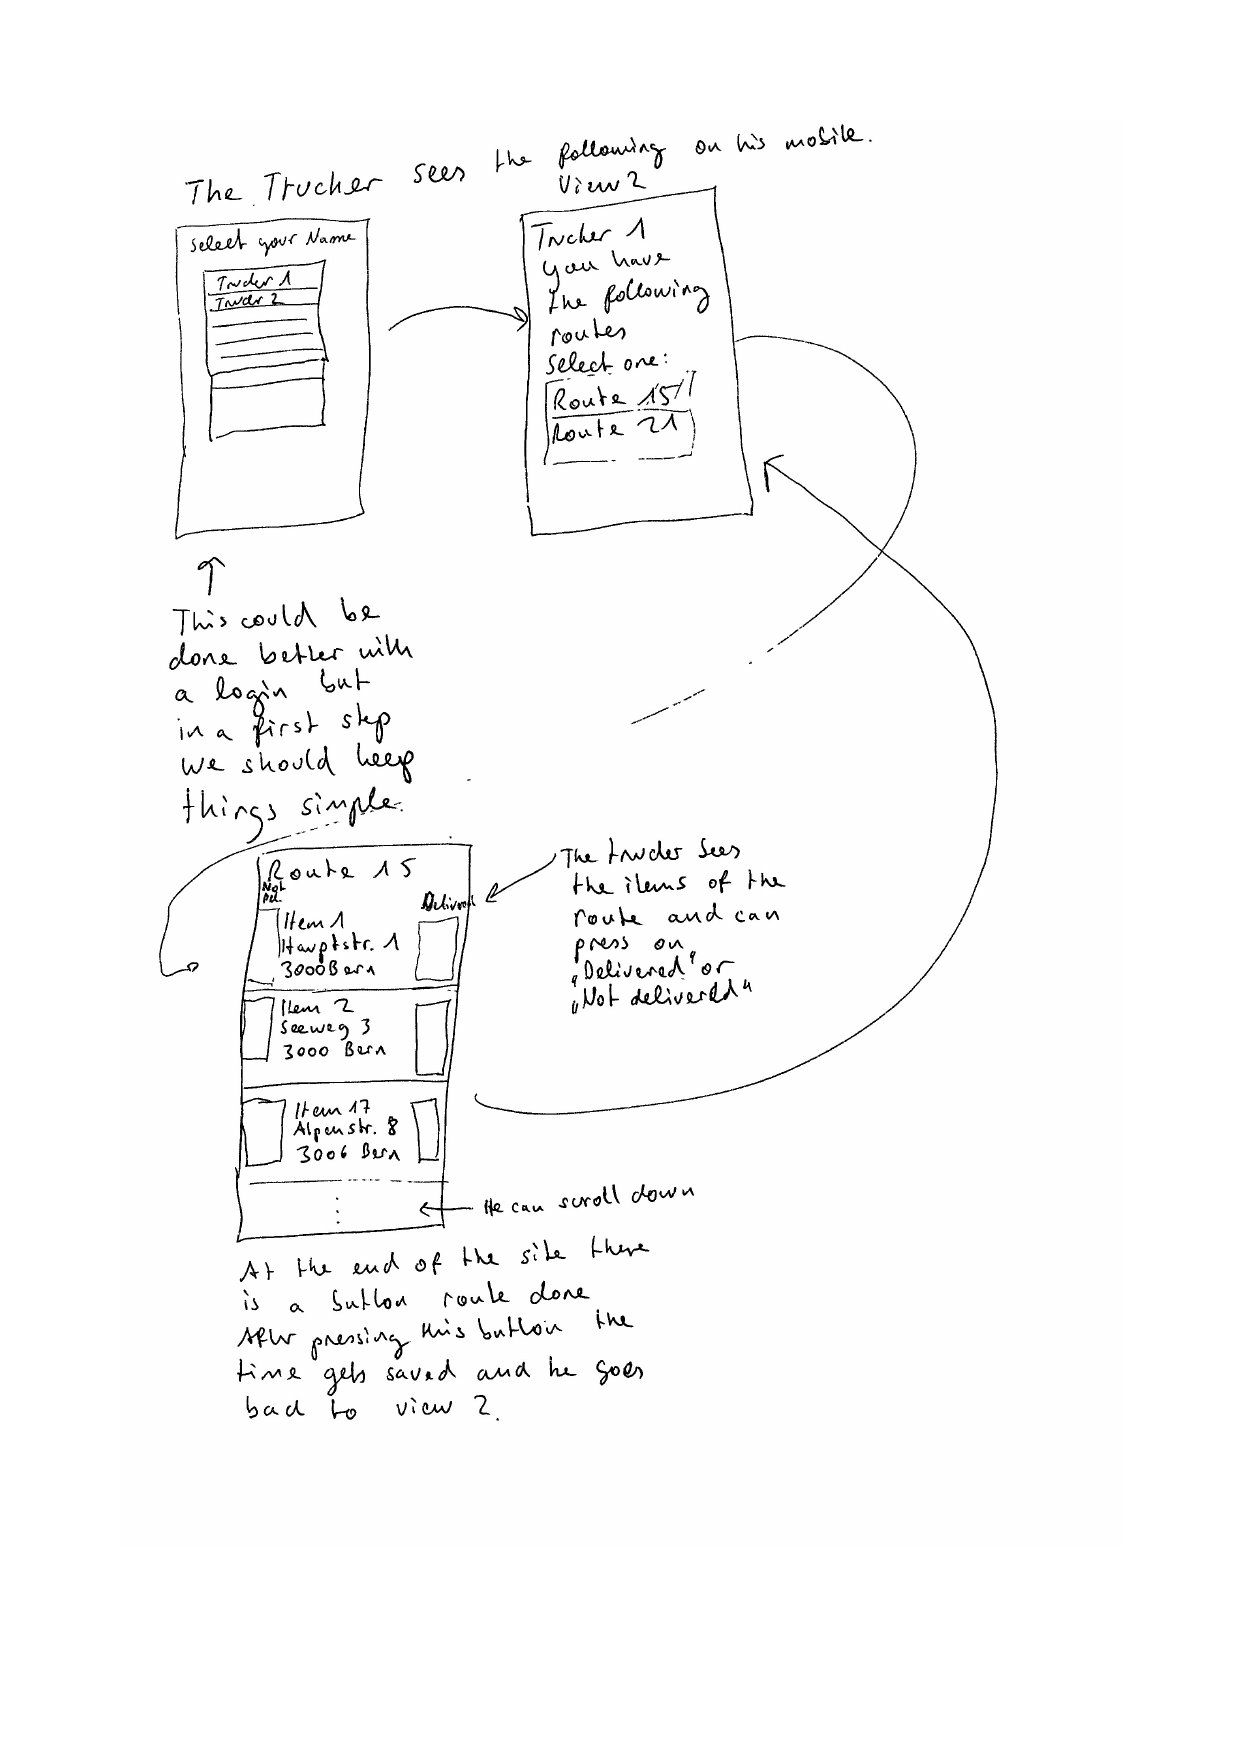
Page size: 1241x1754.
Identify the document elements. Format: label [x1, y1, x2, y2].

picture [118, 118, 1123, 1547]
